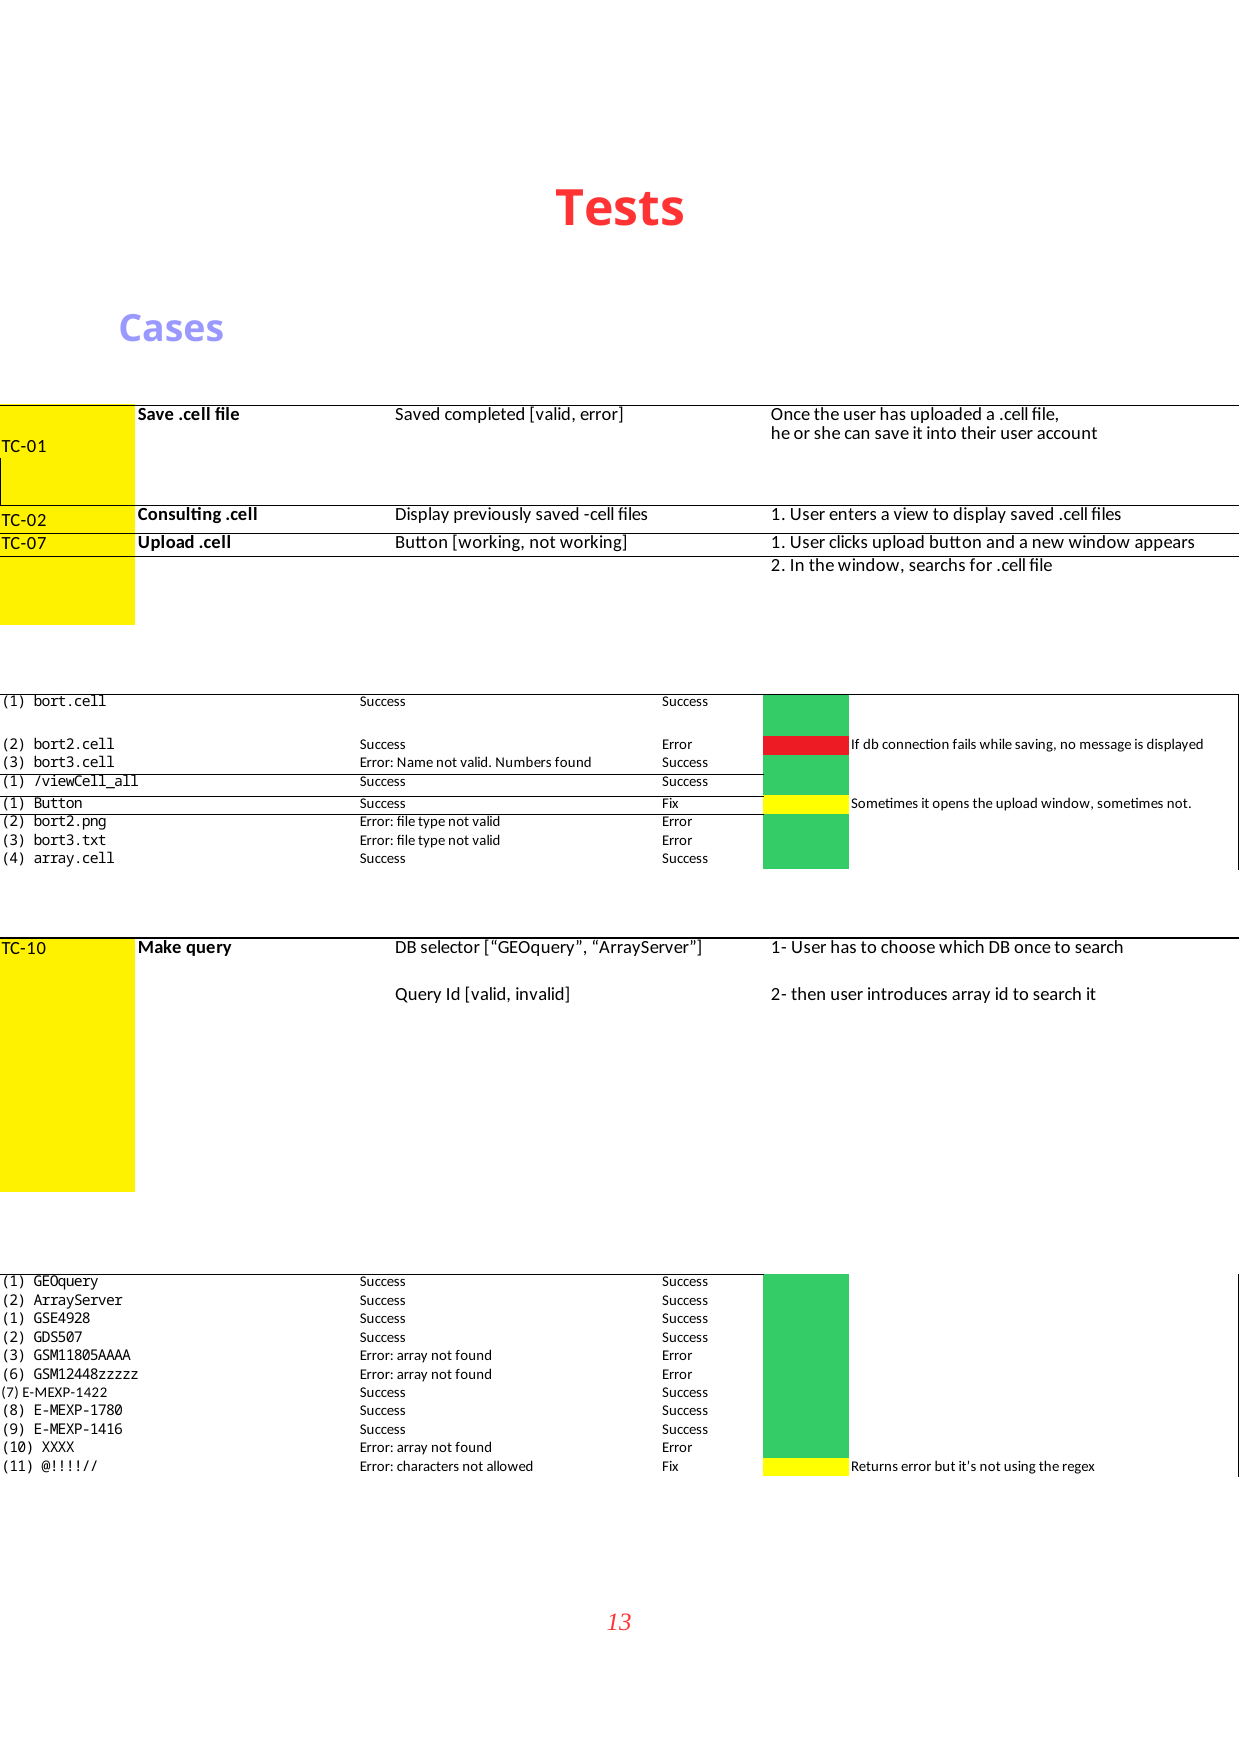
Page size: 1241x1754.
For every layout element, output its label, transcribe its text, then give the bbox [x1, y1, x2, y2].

subtitle Cases [118, 302, 1122, 353]
subtitle Tests [118, 172, 1122, 240]
